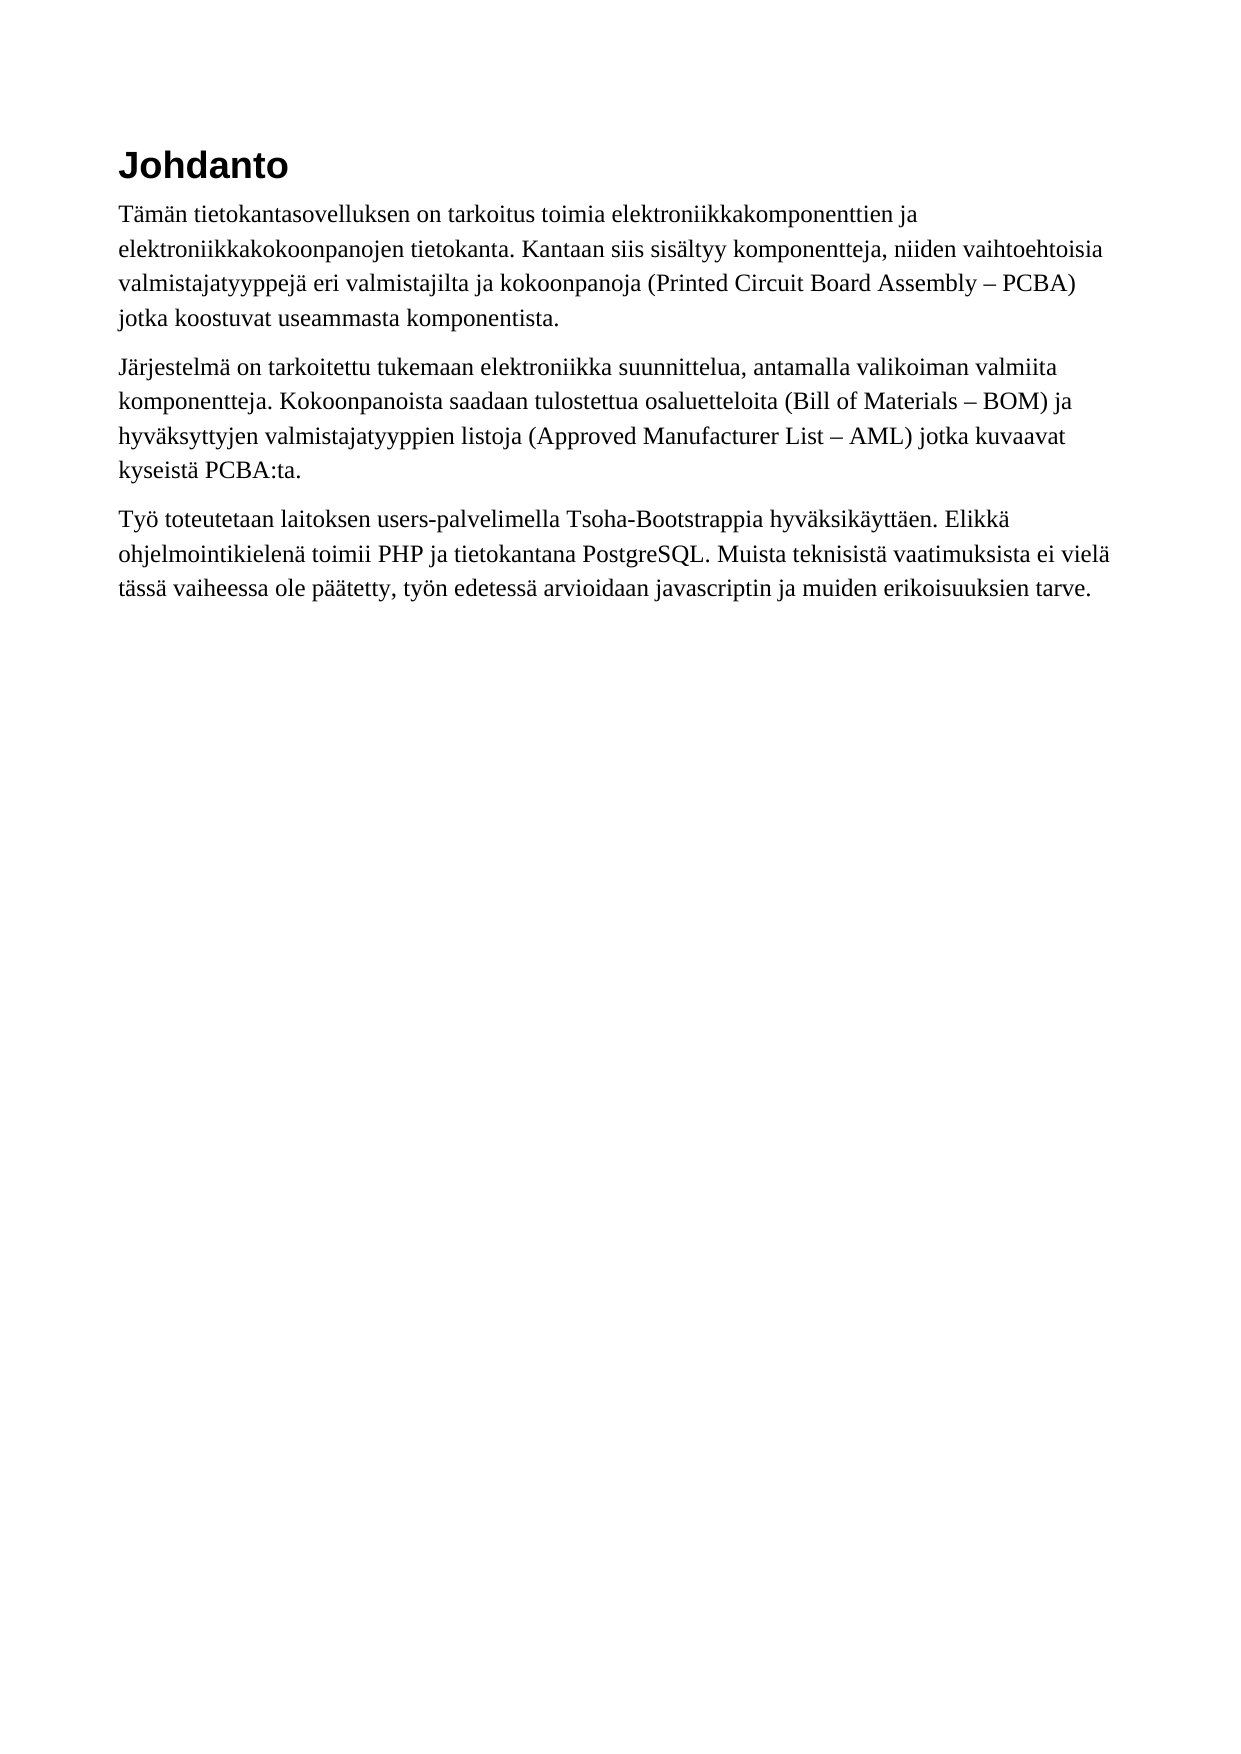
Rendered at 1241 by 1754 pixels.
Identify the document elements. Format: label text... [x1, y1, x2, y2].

text Työ toteutetaan laitoksen users-palvelimella Tsoha-Bootstrappia hyväksikäyttäen. Elikkä ohjelmointikielenä toimii PHP ja tietokantana PostgreSQL. Muista teknisistä vaatimuksista ei vielä tässä vaiheessa ole päätetty, työn edetessä arvioidaan javascriptin ja muiden erikoisuuksien tarve. [118, 504, 1122, 602]
text Järjestelmä on tarkoitettu tukemaan elektroniikka suunnittelua, antamalla valikoiman valmiita komponentteja. Kokoonpanoista saadaan tulostettua osaluetteloita (Bill of Materials – BOM) ja hyväksyttyjen valmistajatyyppien listoja (Approved Manufacturer List – AML) jotka kuvaavat kyseistä PCBA:ta. [118, 352, 1122, 484]
subtitle Johdanto [118, 143, 1122, 187]
text Tämän tietokantasovelluksen on tarkoitus toimia elektroniikkakomponenttien ja elektroniikkakokoonpanojen tietokanta. Kantaan siis sisältyy komponentteja, niiden vaihtoehtoisia valmistajatyyppejä eri valmistajilta ja kokoonpanoja (Printed Circuit Board Assembly – PCBA) jotka koostuvat useammasta komponentista. [118, 199, 1122, 331]
